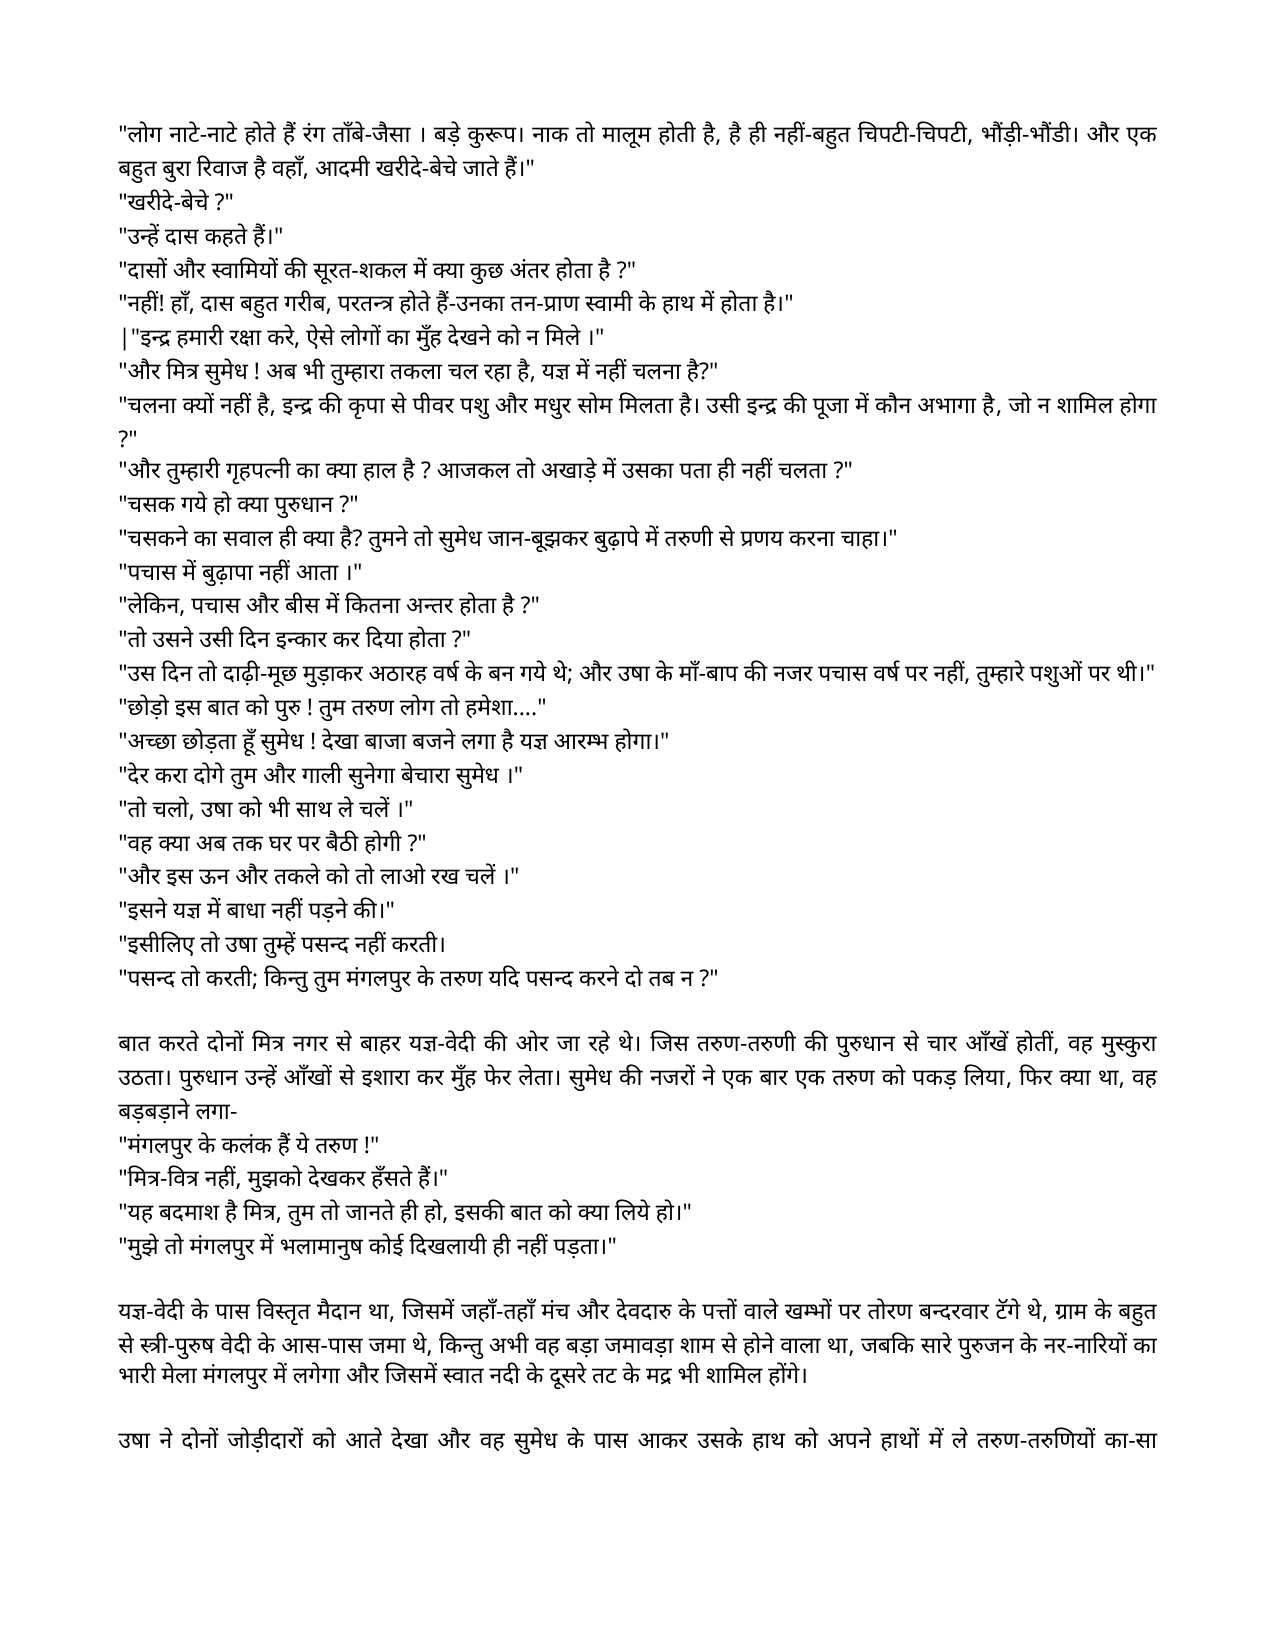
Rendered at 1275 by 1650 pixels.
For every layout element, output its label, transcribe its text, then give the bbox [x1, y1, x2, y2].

text "अच्छा छोड़ता हूँ सुमेध ! देखा बाजा बजने लगा है यज्ञ आरम्भ होगा।" [118, 725, 1157, 759]
text |"इन्द्र हमारी रक्षा करे, ऐसे लोगों का मुँह देखने को न मिले ।" [118, 321, 1157, 355]
text "नहीं! हाँ, दास बहुत गरीब, परतन्त्र होते हैं-उनका तन-प्राण स्वामी के हाथ में होता है।" [118, 287, 1157, 321]
text "मुझे तो मंगलपुर में भलामानुष कोई दिखलायी ही नहीं पड़ता।" [118, 1230, 1157, 1264]
text "दासों और स्वामियों की सूरत-शकल में क्या कुछ अंतर होता है ?" [118, 253, 1157, 287]
text "पसन्द तो करती; किन्तु तुम मंगलपुर के तरुण यदि पसन्द करने दो तब न ?" [118, 962, 1157, 996]
text "उस दिन तो दाढ़ी-मूछ मुड़ाकर अठारह वर्ष के बन गये थे; और उषा के माँ-बाप की नजर पचास वर्ष पर नहीं, तुम्हारे पशुओं पर थी।" [118, 657, 1157, 691]
text "छोड़ो इस बात को पुरु ! तुम तरुण लोग तो हमेशा...." [118, 691, 1157, 725]
text "चलना क्यों नहीं है, इन्द्र की कृपा से पीवर पशु और मधुर सोम मिलता है। उसी इन्द्र की पूजा में कौन अभागा है, जो न शामिल होगा ?" [118, 389, 1157, 454]
text यज्ञ-वेदी के पास विस्तृत मैदान था, जिसमें जहाँ-तहाँ मंच और देवदारु के पत्तों वाले खम्भों पर तोरण बन्दरवार टॅगे थे, ग्राम के बहुत से स्त्री-पुरुष वेदी के आस-पास जमा थे, किन्तु अभी वह बड़ा जमावड़ा शाम से होने वाला था, जबकि सारे पुरुजन के नर-नारियों का भारी मेला मंगलपुर में लगेगा और जिसमें स्वात नदी के दूसरे तट के मद्र भी शामिल होंगे। [118, 1295, 1157, 1393]
text "चसकने का सवाल ही क्या है? तुमने तो सुमेध जान-बूझकर बुढ़ापे में तरुणी से प्रणय करना चाहा।" [118, 522, 1157, 556]
text उषा ने दोनों जोड़ीदारों को आते देखा और वह सुमेध के पास आकर उसके हाथ को अपने हाथों में ले तरुण-तरुणियों का-सा [118, 1424, 1157, 1458]
text "उन्हें दास कहते हैं।" [118, 220, 1157, 253]
text "इसीलिए तो उषा तुम्हें पसन्द नहीं करती। [118, 928, 1157, 962]
text "और तुम्हारी गृहपत्नी का क्या हाल है ? आजकल तो अखाड़े में उसका पता ही नहीं चलता ?" [118, 454, 1157, 488]
text "चसक गये हो क्या पुरुधान ?" [118, 488, 1157, 522]
text "वह क्या अब तक घर पर बैठी होगी ?" [118, 826, 1157, 860]
text "और इस ऊन और तकले को तो लाओ रख चलें ।" [118, 860, 1157, 894]
text "पचास में बुढ़ापा नहीं आता ।" [118, 556, 1157, 589]
text "तो उसने उसी दिन इन्कार कर दिया होता ?" [118, 623, 1157, 657]
text "इसने यज्ञ में बाधा नहीं पड़ने की।" [118, 894, 1157, 928]
text "लोग नाटे-नाटे होते हैं रंग ताँबे-जैसा । बड़े कुरूप। नाक तो मालूम होती है, है ही नहीं-बहुत चिपटी-चिपटी, भौंड़ी-भौंडी। और एक बहुत बुरा रिवाज है वहाँ, आदमी खरीदे-बेचे जाते हैं।" [118, 118, 1157, 186]
text "तो चलो, उषा को भी साथ ले चलें ।" [118, 793, 1157, 826]
text "खरीदे-बेचे ?" [118, 186, 1157, 220]
text "यह बदमाश है मित्र, तुम तो जानते ही हो, इसकी बात को क्या लिये हो।" [118, 1196, 1157, 1230]
text "देर करा दोगे तुम और गाली सुनेगा बेचारा सुमेध ।" [118, 759, 1157, 793]
text "और मित्र सुमेध ! अब भी तुम्हारा तकला चल रहा है, यज्ञ में नहीं चलना है?" [118, 355, 1157, 389]
text "लेकिन, पचास और बीस में कितना अन्तर होता है ?" [118, 589, 1157, 623]
text बात करते दोनों मित्र नगर से बाहर यज्ञ-वेदी की ओर जा रहे थे। जिस तरुण-तरुणी की पुरुधान से चार आँखें होतीं, वह मुस्कुरा उठता। पुरुधान उन्हें आँखों से इशारा कर मुँह फेर लेता। सुमेध की नजरों ने एक बार एक तरुण को पकड़ लिया, फिर क्या था, वह बड़बड़ाने लगा- [118, 1027, 1157, 1128]
text "मंगलपुर के कलंक हैं ये तरुण !" [118, 1128, 1157, 1162]
text "मित्र-वित्र नहीं, मुझको देखकर हँसते हैं।" [118, 1162, 1157, 1196]
